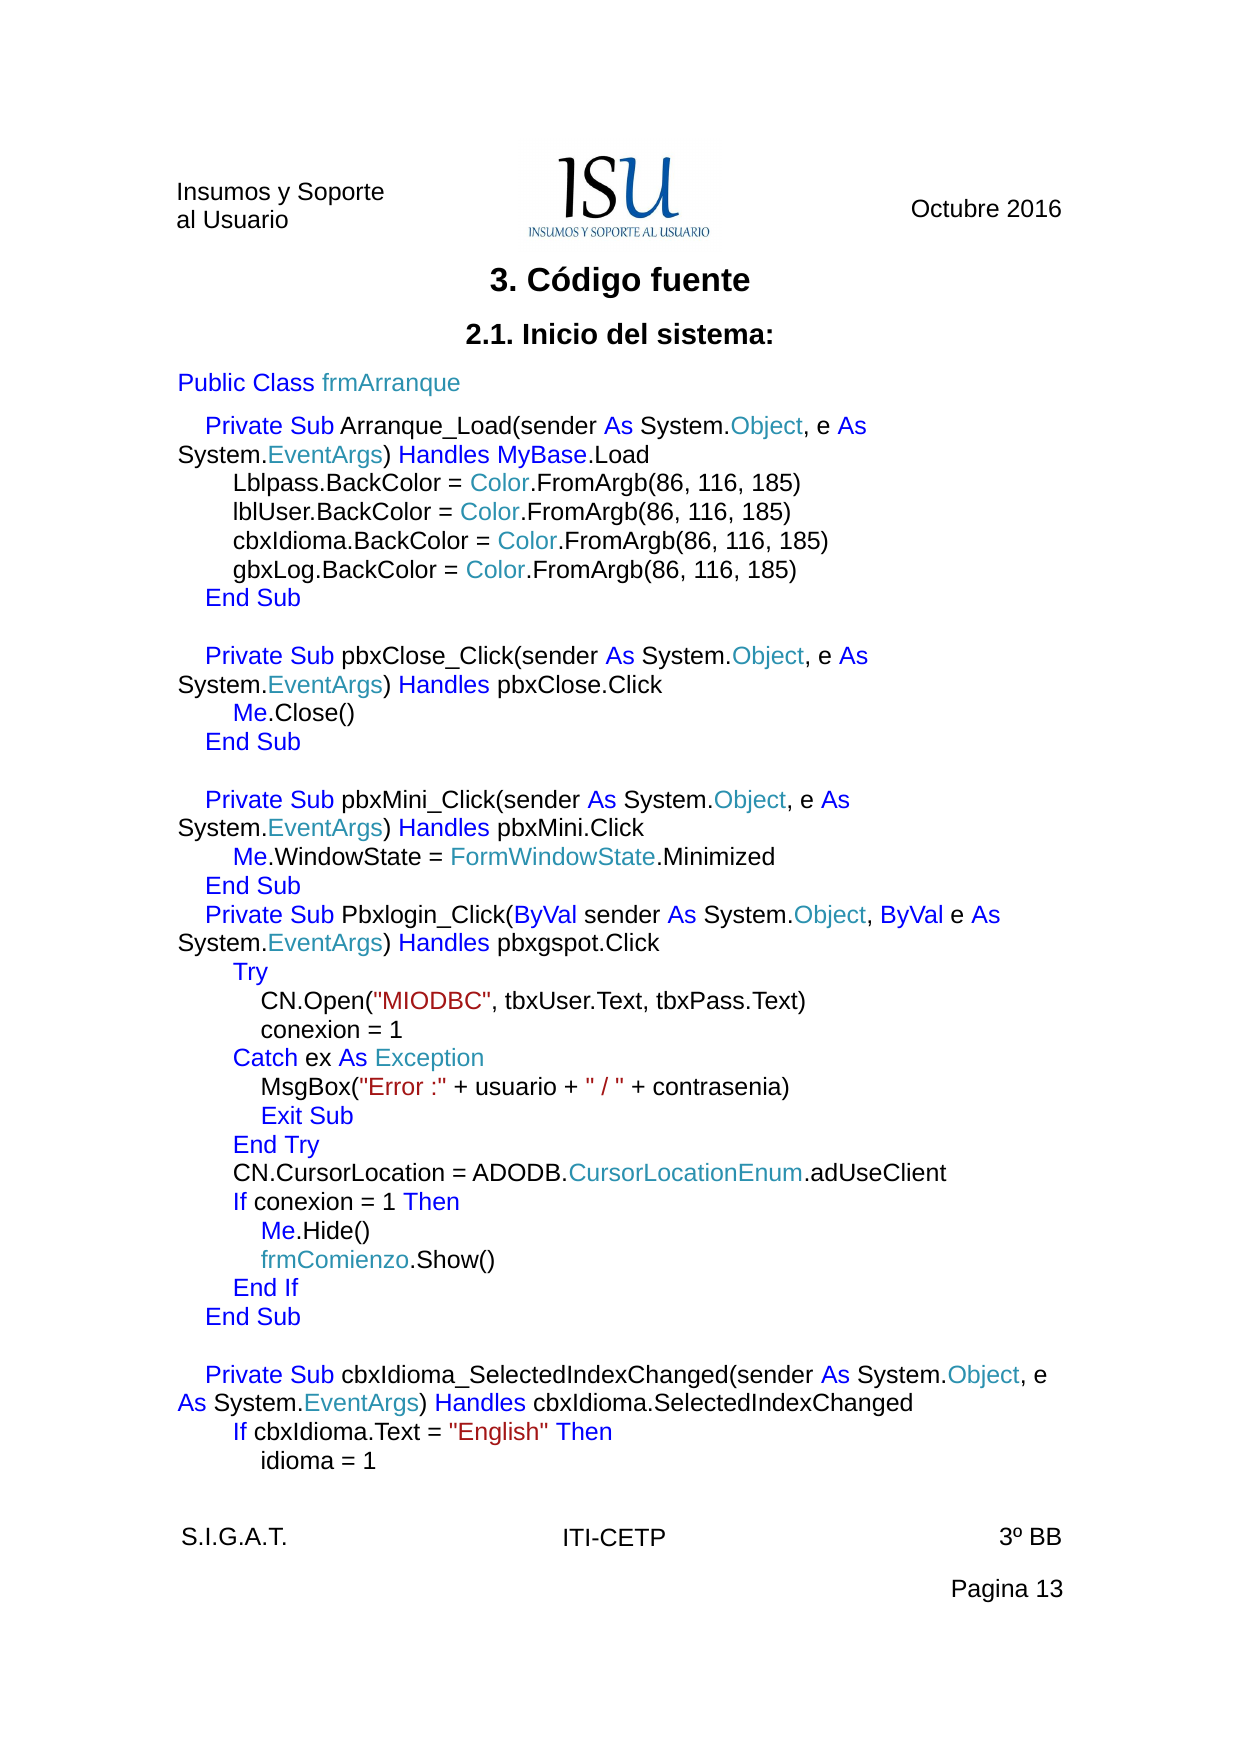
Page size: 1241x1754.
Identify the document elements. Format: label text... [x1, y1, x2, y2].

text End Sub [177, 727, 1063, 756]
text CN.CursorLocation = ADODB.CursorLocationEnum.adUseClient [177, 1158, 1063, 1187]
text lblUser.BackColor = Color.FromArgb(86, 116, 185) [177, 497, 1063, 526]
text MsgBox("Error :" + usuario + " / " + contrasenia) [177, 1072, 1063, 1101]
text Private Sub cbxIdioma_SelectedIndexChanged(sender As System.Object, e As System.EventArgs) Handles cbxIdioma.SelectedIndexChanged [177, 1359, 1063, 1417]
text End Sub [177, 871, 1063, 899]
text End Sub [177, 1302, 1063, 1331]
text End If [177, 1273, 1063, 1302]
text gbxLog.BackColor = Color.FromArgb(86, 116, 185) [177, 554, 1063, 583]
text Me.Close() [177, 698, 1063, 727]
text idioma = 1 [177, 1446, 1063, 1474]
text Private Sub Pbxlogin_Click(ByVal sender As System.Object, ByVal e As System.EventArgs) Handles pbxgspot.Click [177, 899, 1063, 957]
text Private Sub pbxMini_Click(sender As System.Object, e As System.EventArgs) Handles pbxMini.Click [177, 784, 1063, 842]
text Me.WindowState = FormWindowState.Minimized [177, 842, 1063, 871]
text End Try [177, 1129, 1063, 1158]
text conexion = 1 [177, 1014, 1063, 1043]
text Catch ex As Exception [177, 1043, 1063, 1072]
text Me.Hide() [177, 1216, 1063, 1244]
text If cbxIdioma.Text = "English" Then [177, 1417, 1063, 1446]
picture [517, 138, 723, 252]
text Private Sub pbxClose_Click(sender As System.Object, e As System.EventArgs) Handles pbxClose.Click [177, 641, 1063, 698]
text cbxIdioma.BackColor = Color.FromArgb(86, 116, 185) [177, 526, 1063, 554]
text 2.1. Inicio del sistema: [177, 317, 1063, 351]
text If conexion = 1 Then [177, 1187, 1063, 1216]
text 3. Código fuente [177, 260, 1063, 298]
text Public Class frmArranque [177, 368, 1063, 396]
text Exit Sub [177, 1101, 1063, 1129]
text Try [177, 957, 1063, 986]
text Lblpass.BackColor = Color.FromArgb(86, 116, 185) [177, 468, 1063, 497]
text CN.Open("MIODBC", tbxUser.Text, tbxPass.Text) [177, 986, 1063, 1014]
text End Sub [177, 583, 1063, 612]
text Private Sub Arranque_Load(sender As System.Object, e As System.EventArgs) Handles MyBase.Load [177, 411, 1063, 468]
text frmComienzo.Show() [177, 1244, 1063, 1273]
